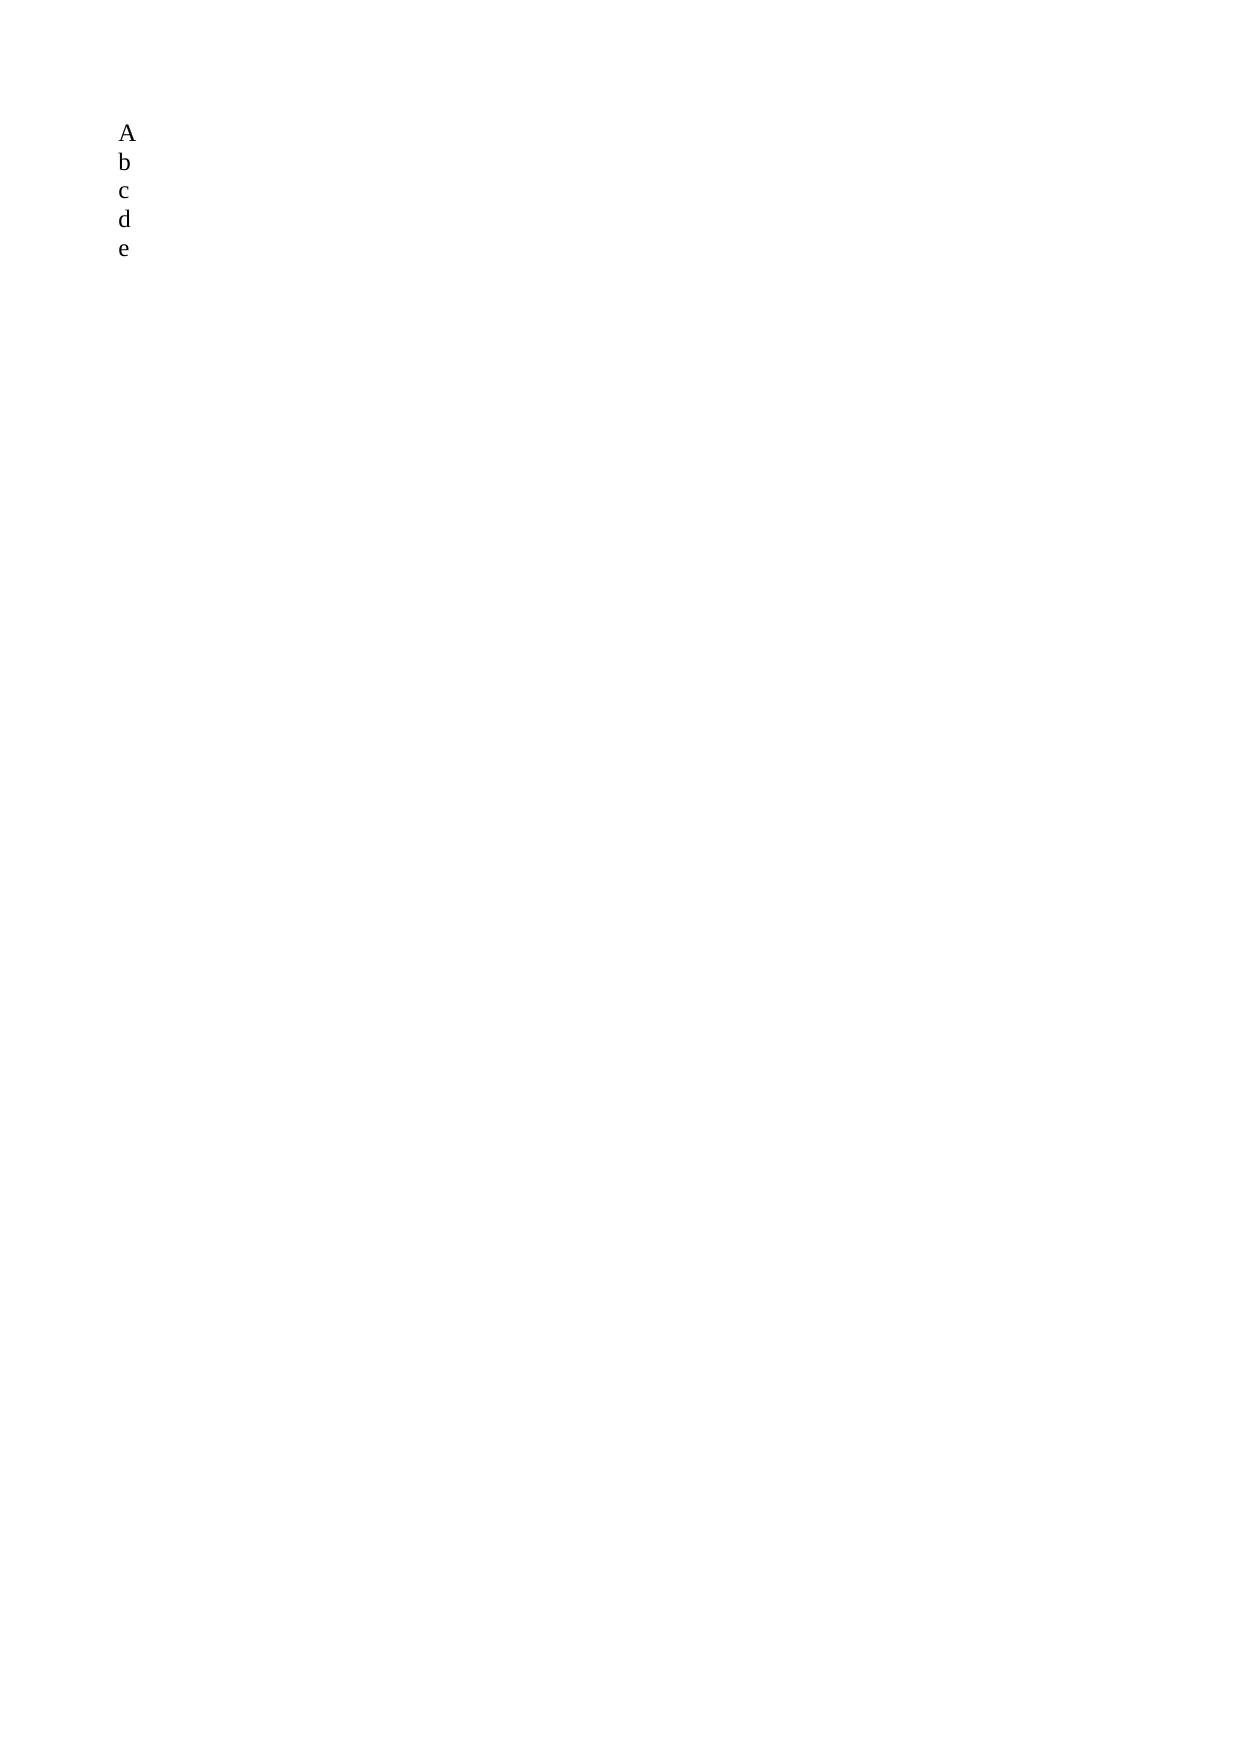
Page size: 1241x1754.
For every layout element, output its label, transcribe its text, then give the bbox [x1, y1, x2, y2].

text b [118, 147, 1122, 176]
text A [118, 118, 1122, 147]
text c [118, 176, 1122, 204]
text d [118, 204, 1122, 233]
text e [118, 233, 1122, 262]
